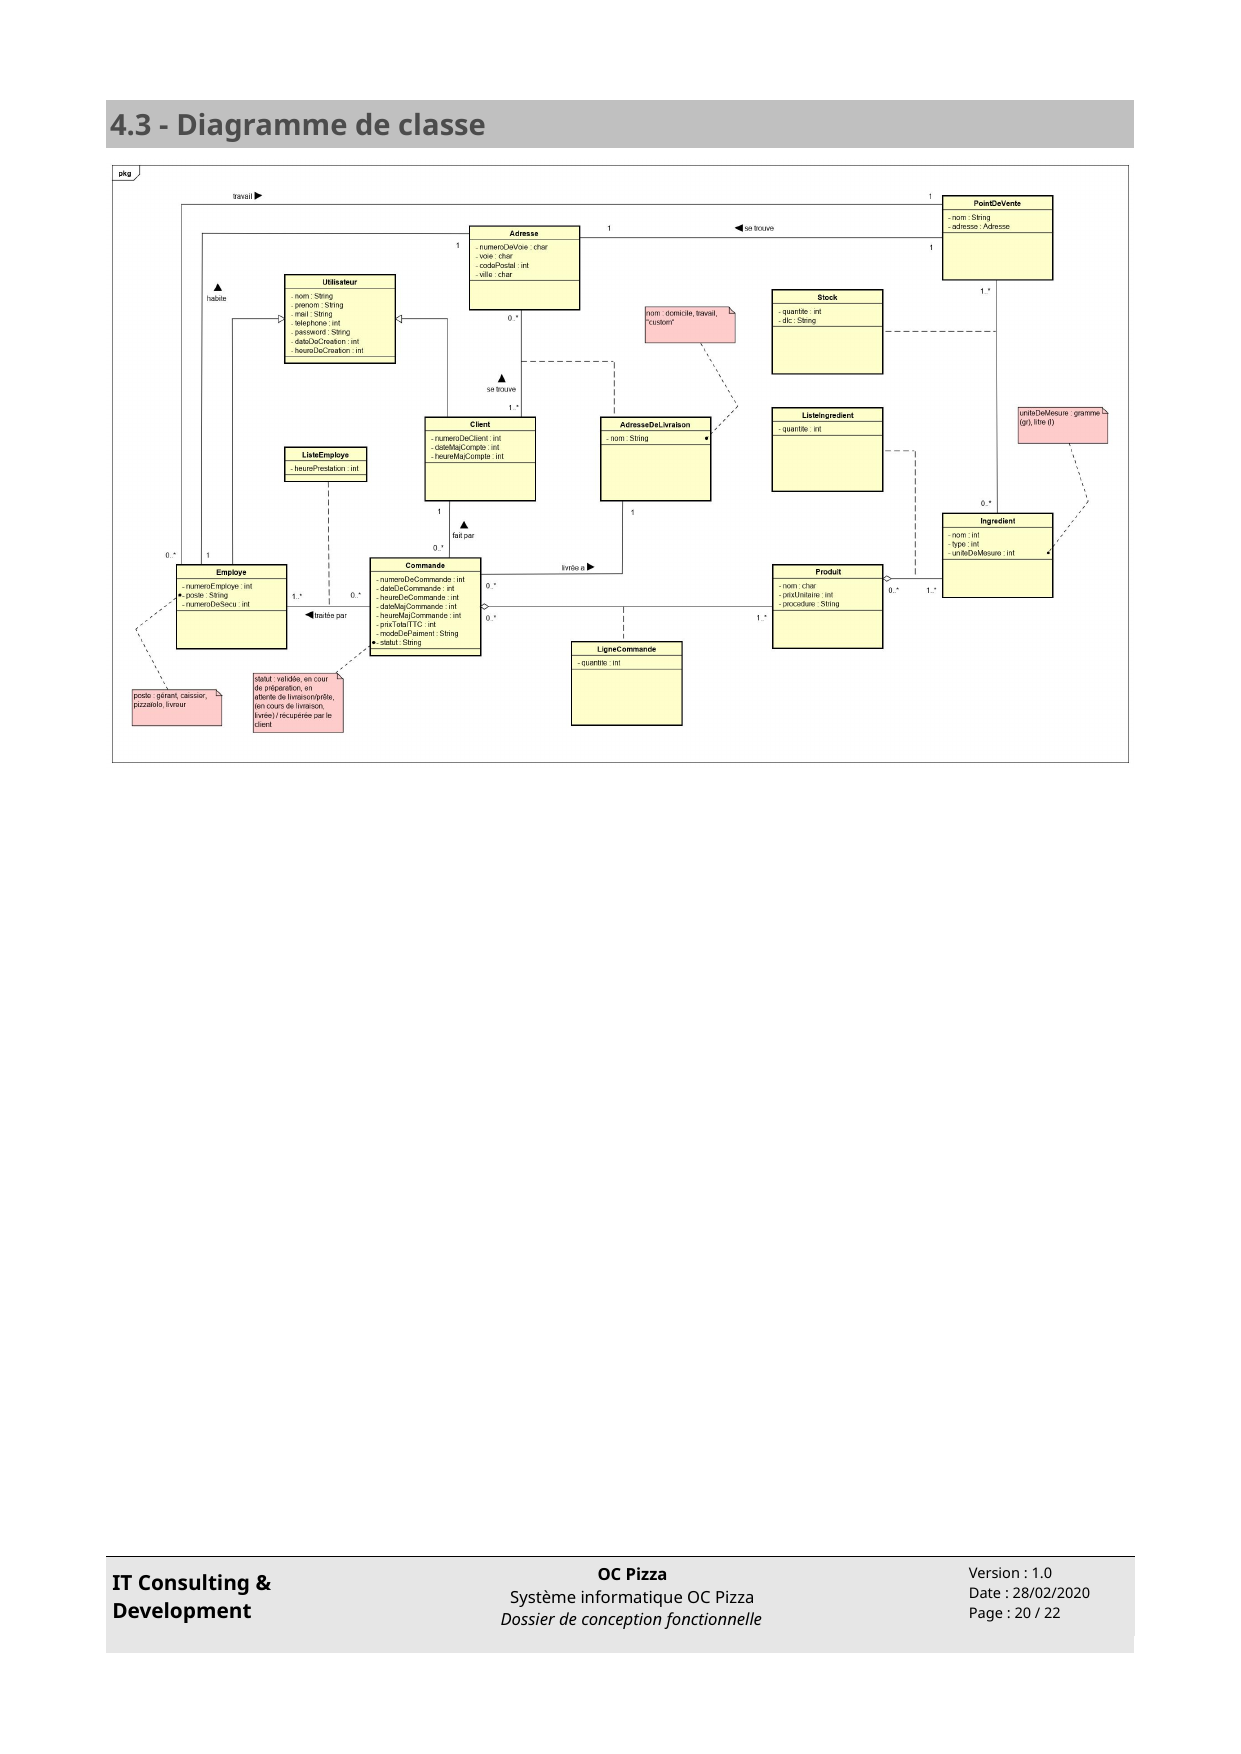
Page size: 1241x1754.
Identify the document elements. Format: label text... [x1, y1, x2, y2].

picture [106, 159, 1134, 768]
subtitle Diagramme de classe [107, 101, 1133, 147]
